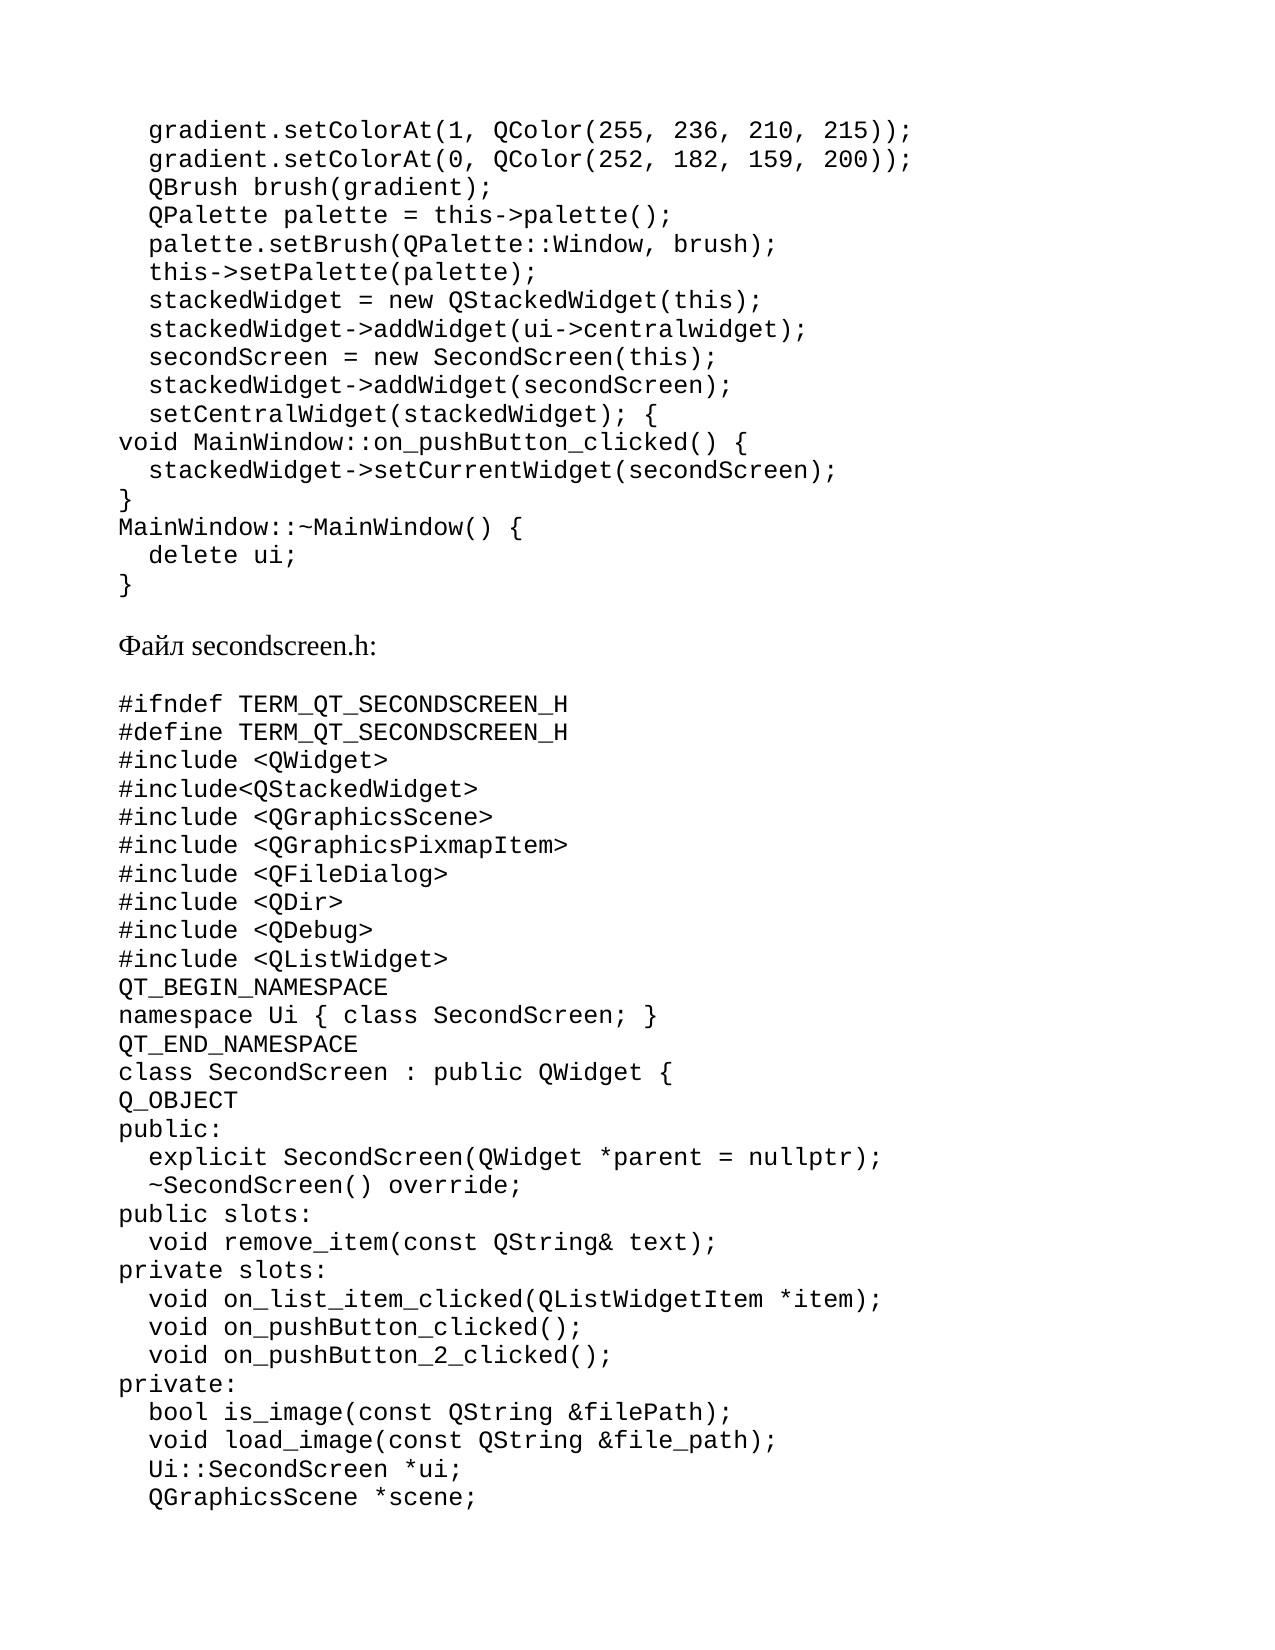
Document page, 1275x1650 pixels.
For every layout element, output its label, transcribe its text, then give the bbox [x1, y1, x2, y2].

text stackedWidget->addWidget(secondScreen); [118, 373, 1157, 401]
text ~SecondScreen() override; [118, 1173, 1157, 1201]
text void on_pushButton_clicked(); [118, 1314, 1157, 1343]
text #include <QListWidget> [118, 946, 1157, 974]
text QT_BEGIN_NAMESPACE [118, 974, 1157, 1003]
text #include <QFileDialog> [118, 861, 1157, 889]
text stackedWidget = new QStackedWidget(this); [118, 288, 1157, 316]
text QT_END_NAMESPACE [118, 1031, 1157, 1059]
text #include <QDebug> [118, 918, 1157, 946]
text class SecondScreen : public QWidget { [118, 1059, 1157, 1088]
text void MainWindow::on_pushButton_clicked() { [118, 430, 1157, 458]
text QGraphicsScene *scene; [118, 1484, 1157, 1513]
text explicit SecondScreen(QWidget *parent = nullptr); [118, 1144, 1157, 1173]
text stackedWidget->addWidget(ui->centralwidget); [118, 316, 1157, 345]
text #include <QGraphicsScene> [118, 804, 1157, 833]
text #include <QDir> [118, 889, 1157, 918]
text #include <QWidget> [118, 748, 1157, 776]
text #include<QStackedWidget> [118, 776, 1157, 804]
text namespace Ui { class SecondScreen; } [118, 1003, 1157, 1031]
text public slots: [118, 1201, 1157, 1229]
text } [118, 486, 1157, 515]
text secondScreen = new SecondScreen(this); [118, 345, 1157, 373]
text #include <QGraphicsPixmapItem> [118, 833, 1157, 861]
text void remove_item(const QString& text); [118, 1229, 1157, 1258]
text bool is_image(const QString &filePath); [118, 1399, 1157, 1428]
text #define TERM_QT_SECONDSCREEN_H [118, 719, 1157, 748]
text setCentralWidget(stackedWidget); { [118, 401, 1157, 430]
text void on_list_item_clicked(QListWidgetItem *item); [118, 1286, 1157, 1314]
text QPalette palette = this->palette(); [118, 203, 1157, 231]
text void load_image(const QString &file_path); [118, 1428, 1157, 1456]
text Q_OBJECT [118, 1088, 1157, 1116]
text } [118, 571, 1157, 600]
text public: [118, 1116, 1157, 1144]
text gradient.setColorAt(0, QColor(252, 182, 159, 200)); [118, 146, 1157, 175]
text private slots: [118, 1258, 1157, 1286]
text stackedWidget->setCurrentWidget(secondScreen); [118, 458, 1157, 486]
text gradient.setColorAt(1, QColor(255, 236, 210, 215)); [118, 118, 1157, 146]
text private: [118, 1371, 1157, 1399]
text QBrush brush(gradient); [118, 175, 1157, 203]
text delete ui; [118, 543, 1157, 571]
text this->setPalette(palette); [118, 260, 1157, 288]
text MainWindow::~MainWindow() { [118, 515, 1157, 543]
text void on_pushButton_2_clicked(); [118, 1343, 1157, 1371]
text palette.setBrush(QPalette::Window, brush); [118, 231, 1157, 260]
text Файл secondscreen.h: [118, 628, 1157, 663]
text Ui::SecondScreen *ui; [118, 1456, 1157, 1484]
text #ifndef TERM_QT_SECONDSCREEN_H [118, 691, 1157, 719]
